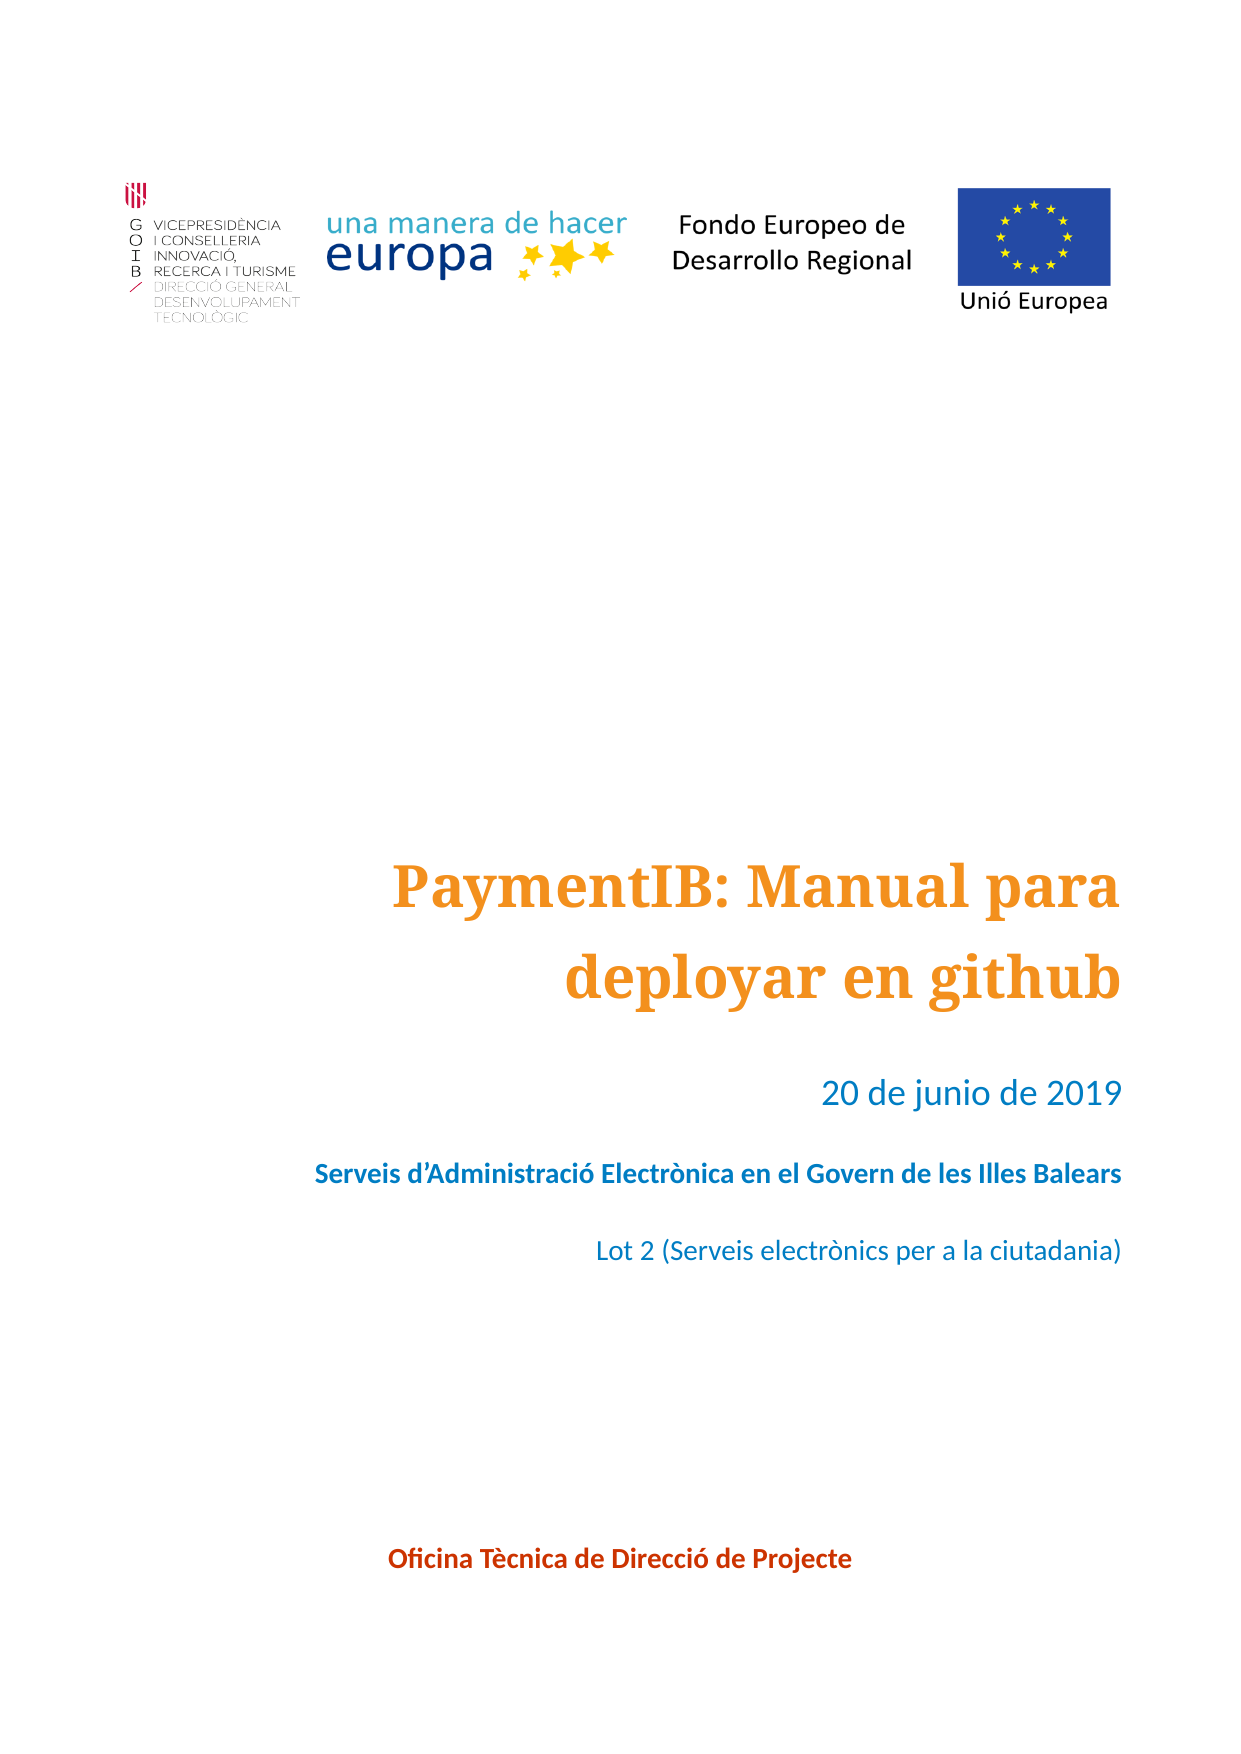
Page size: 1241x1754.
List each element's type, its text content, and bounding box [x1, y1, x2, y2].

text 20 de junio de 2019 [118, 1068, 1122, 1114]
text PaymentIB: Manual para deployar en github [118, 844, 1122, 1015]
text Serveis d’Administració Electrònica en el Govern de les Illes Balears [118, 1156, 1122, 1191]
text Oficina Tècnica de Direcció de Projecte [118, 1540, 1122, 1576]
text Lot 2 (Serveis electrònics per a la ciutadania) [118, 1232, 1122, 1268]
